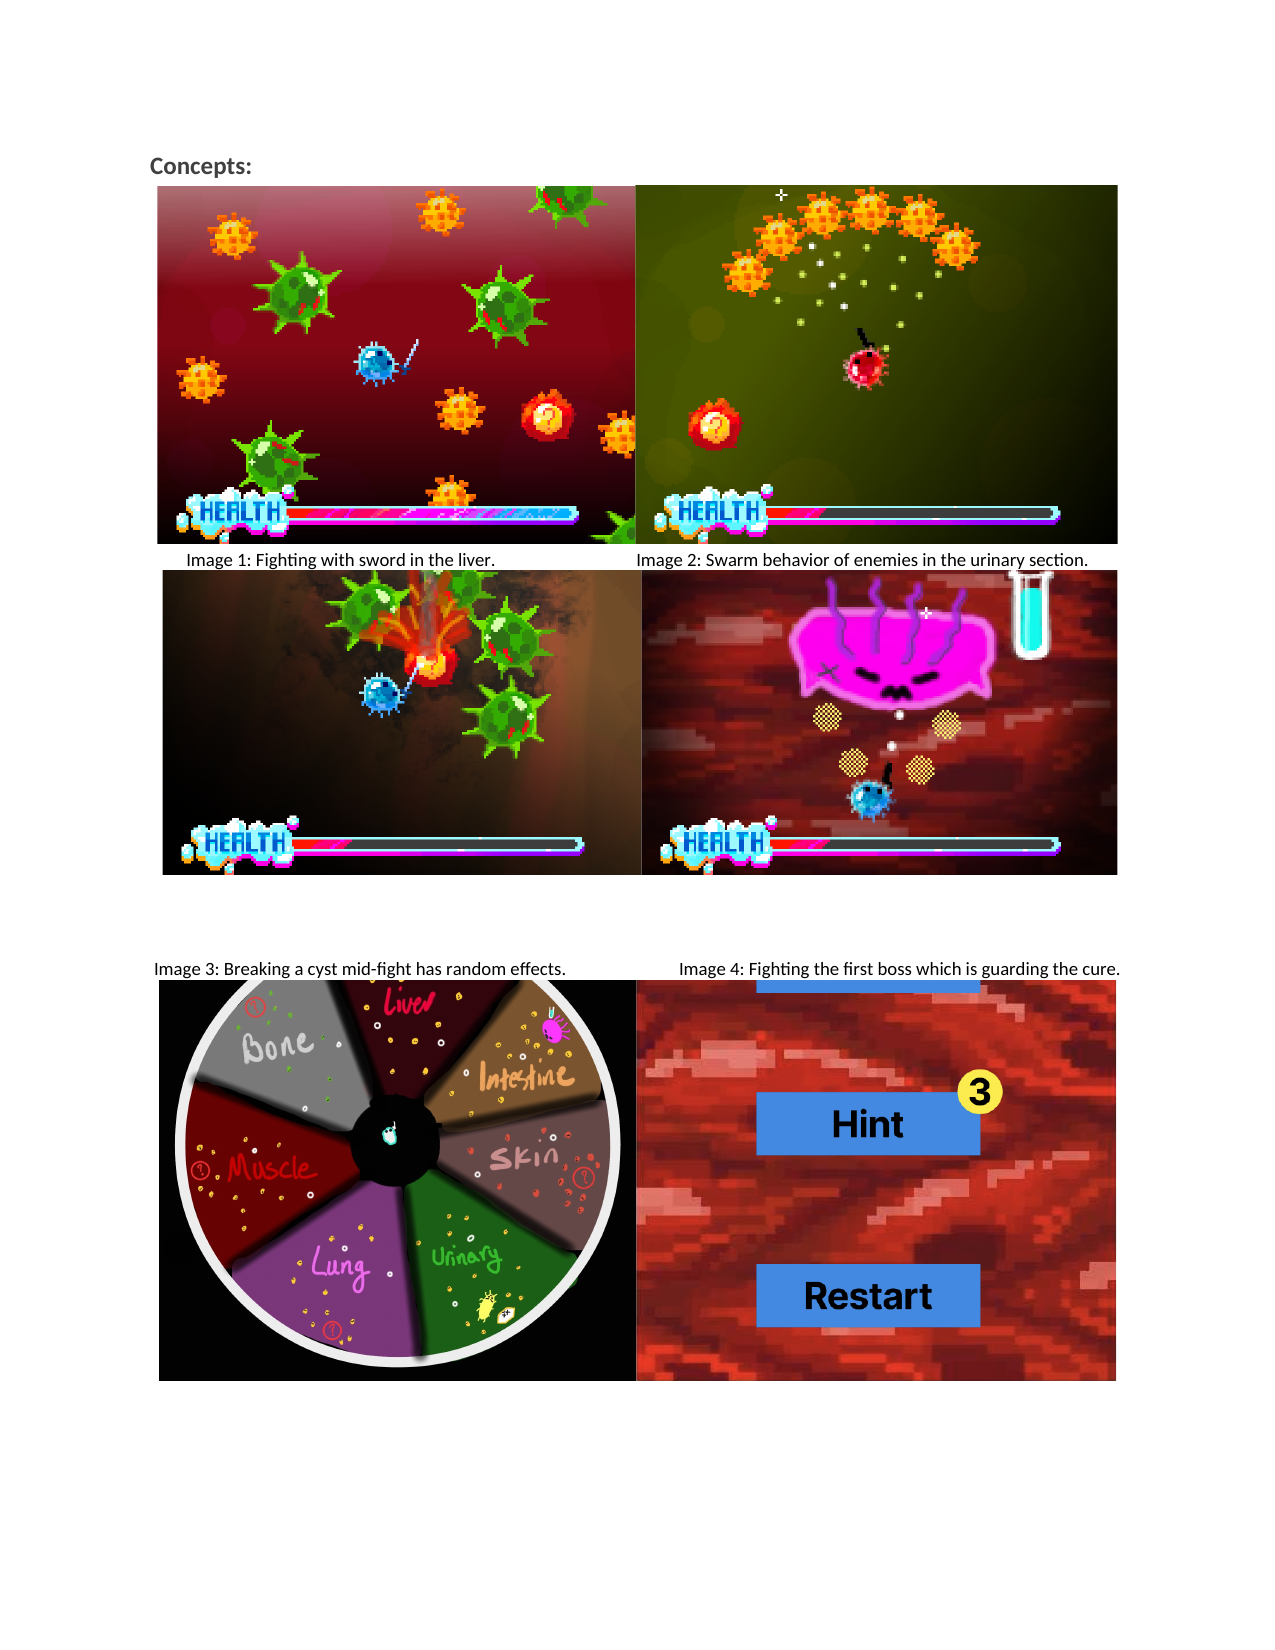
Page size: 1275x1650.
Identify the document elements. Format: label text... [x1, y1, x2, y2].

picture [157, 185, 1118, 544]
text Image 3: Breaking a cyst mid-fight has random effects. Image 4: Fighting the first boss which is guarding the cure. [150, 957, 1125, 980]
text Image 1: Fighting with sword in the liver. Image 2: Swarm behavior of enemies in the urinary section. [150, 548, 1125, 571]
picture [159, 980, 1117, 1381]
picture [162, 570, 1118, 875]
text Concepts: [150, 150, 1125, 181]
